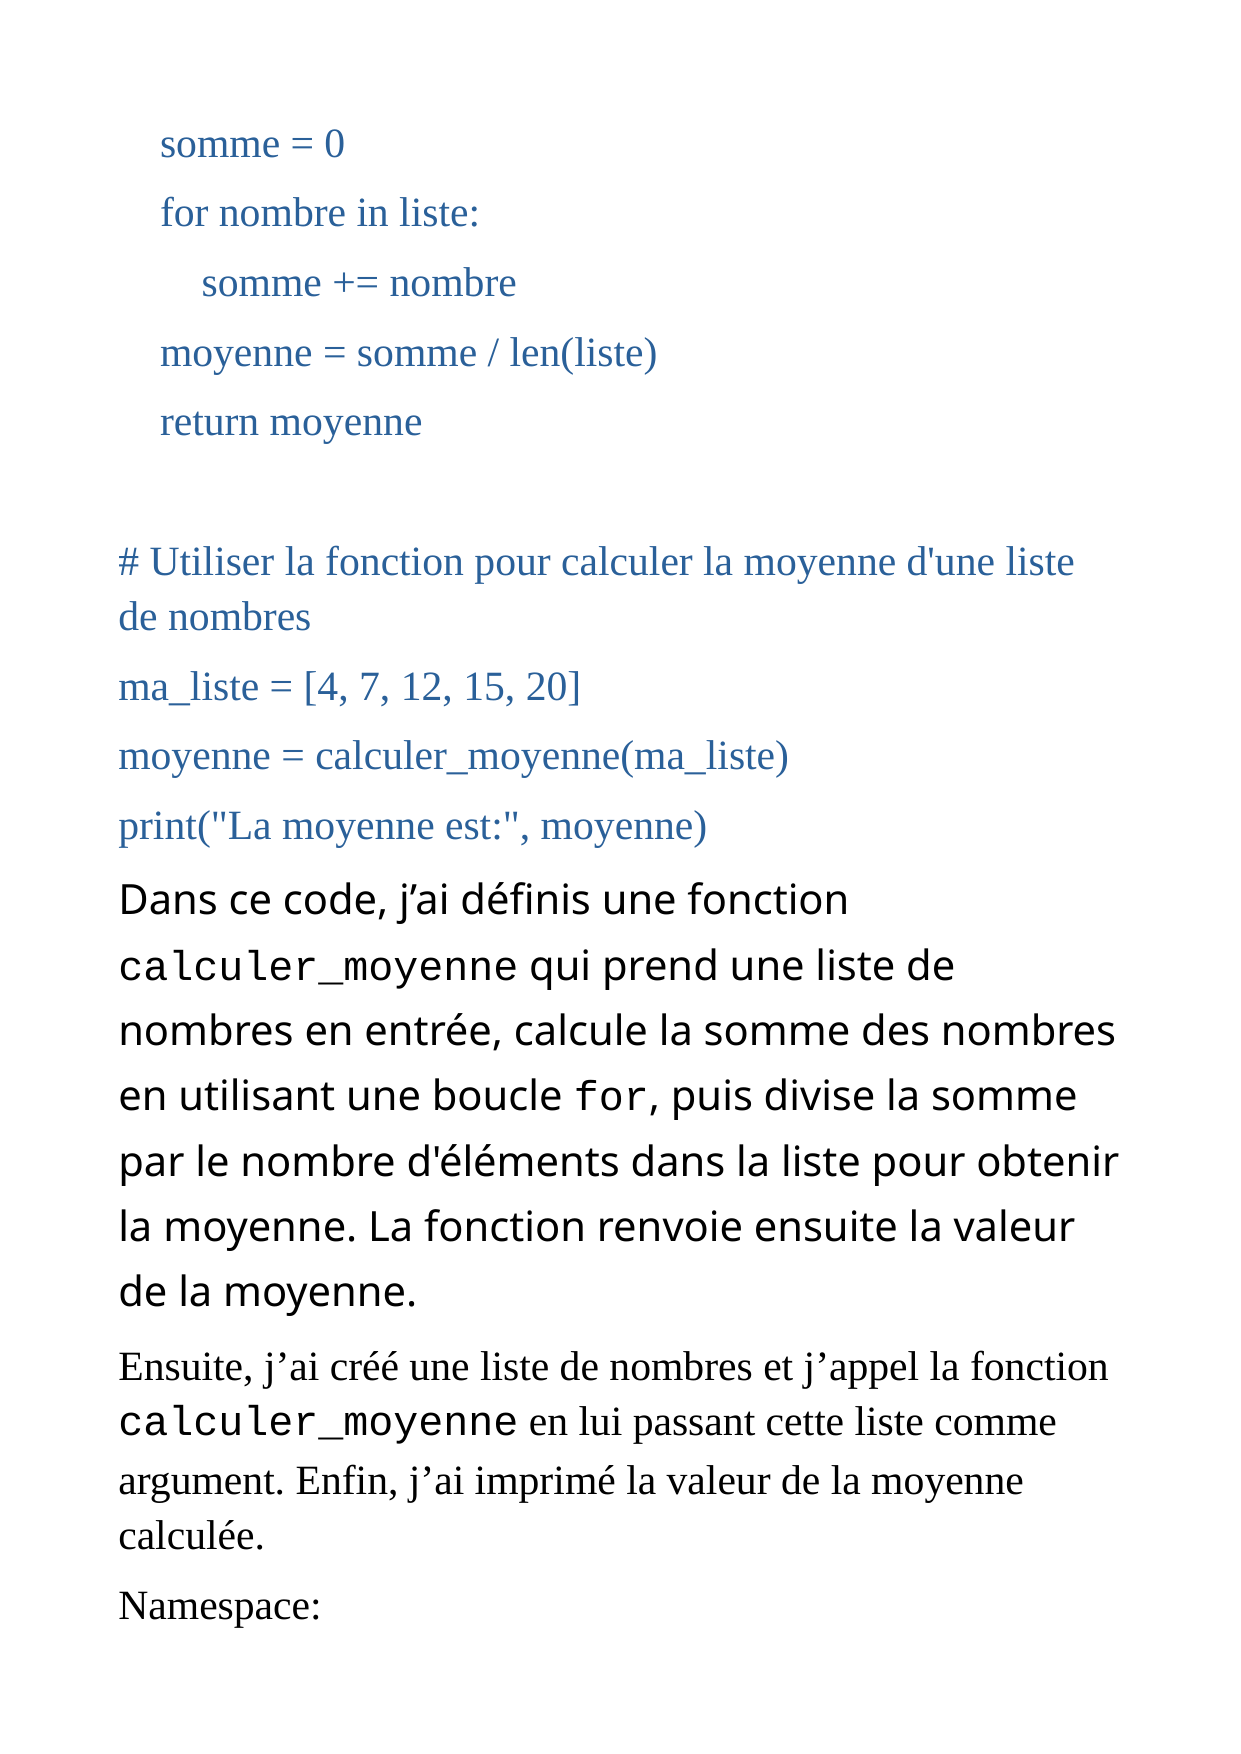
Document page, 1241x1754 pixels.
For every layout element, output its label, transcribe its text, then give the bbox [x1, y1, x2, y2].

text Dans ce code, j’ai définis une fonction calculer_moyenne qui prend une liste de nombres en entrée, calcule la somme des nombres en utilisant une boucle for, puis divise la somme par le nombre d'éléments dans la liste pour obtenir la moyenne. La fonction renvoie ensuite la valeur de la moyenne. [118, 870, 1122, 1319]
text # Utiliser la fonction pour calculer la moyenne d'une liste de nombres [118, 536, 1122, 639]
text Namespace: [118, 1580, 1122, 1628]
text somme = 0 [118, 118, 1122, 166]
text moyenne = somme / len(liste) [118, 327, 1122, 375]
text ma_liste = [4, 7, 12, 15, 20] [118, 661, 1122, 709]
text somme += nombre [118, 257, 1122, 305]
text Ensuite, j’ai créé une liste de nombres et j’appel la fonction calculer_moyenne en lui passant cette liste comme argument. Enfin, j’ai imprimé la valeur de la moyenne calculée. [118, 1342, 1122, 1558]
text return moyenne [118, 397, 1122, 445]
text moyenne = calculer_moyenne(ma_liste) [118, 731, 1122, 779]
text print("La moyenne est:", moyenne) [118, 800, 1122, 848]
text for nombre in liste: [118, 188, 1122, 236]
